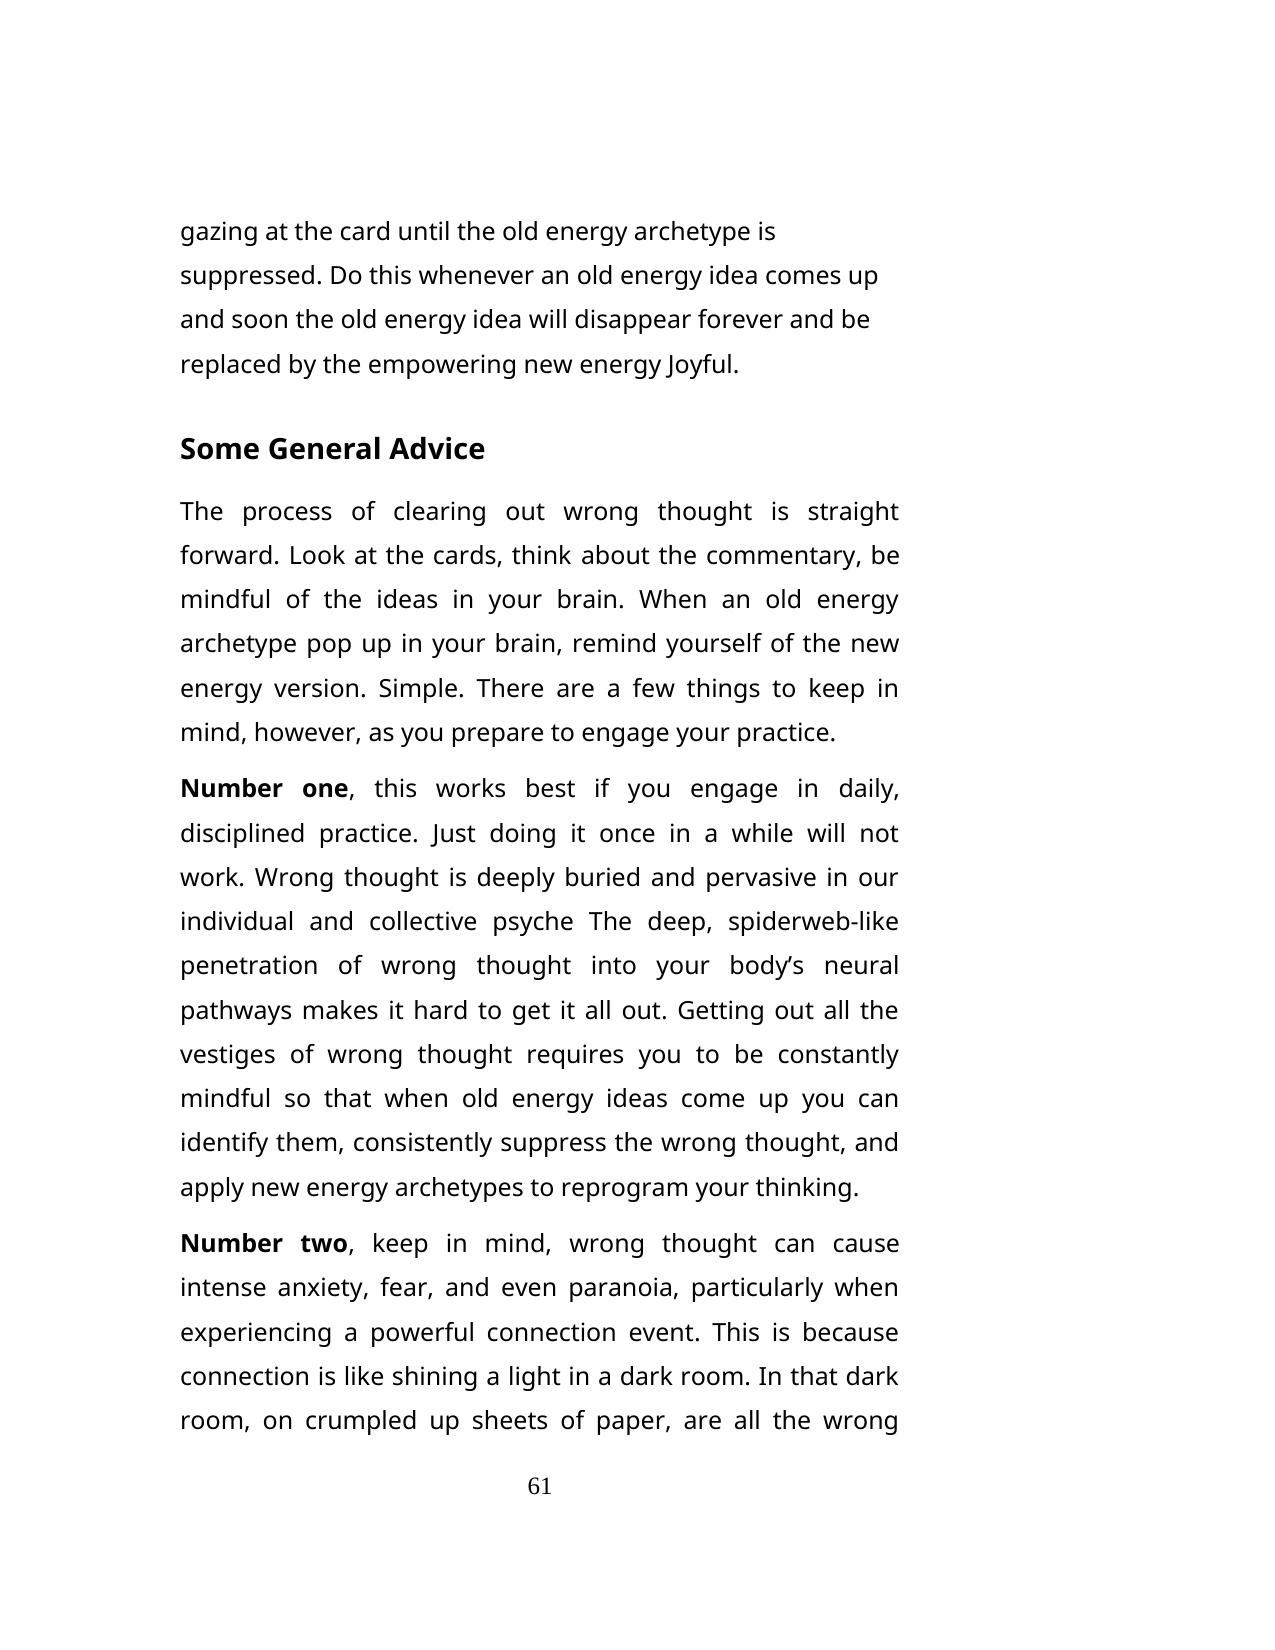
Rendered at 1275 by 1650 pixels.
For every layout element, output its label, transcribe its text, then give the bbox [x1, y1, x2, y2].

text Number one, this works best if you engage in daily, disciplined practice. Just doing it once in a while will not work. Wrong thought is deeply buried and pervasive in our individual and collective psyche The deep, spiderweb-like penetration of wrong thought into your body’s neural pathways makes it hard to get it all out. Getting out all the vestiges of wrong thought requires you to be constantly mindful so that when old energy ideas come up you can identify them, consistently suppress the wrong thought, and apply new energy archetypes to reprogram your thinking. [180, 771, 900, 1203]
text The process of clearing out wrong thought is straight forward. Look at the cards, think about the commentary, be mindful of the ideas in your brain. When an old energy archetype pop up in your brain, remind yourself of the new energy version. Simple. There are a few things to keep in mind, however, as you prepare to engage your practice. [180, 493, 900, 749]
text Number two, keep in mind, wrong thought can cause intense anxiety, fear, and even paranoia, particularly when experiencing a powerful connection event. This is because connection is like shining a light in a dark room. In that dark room, on crumpled up sheets of paper, are all the wrong [180, 1226, 900, 1437]
subtitle Some General Advice [180, 428, 900, 468]
text gazing at the card until the old energy archetype is suppressed. Do this whenever an old energy idea comes up and soon the old energy idea will disappear forever and be replaced by the empowering new energy Joyful. [180, 213, 900, 380]
